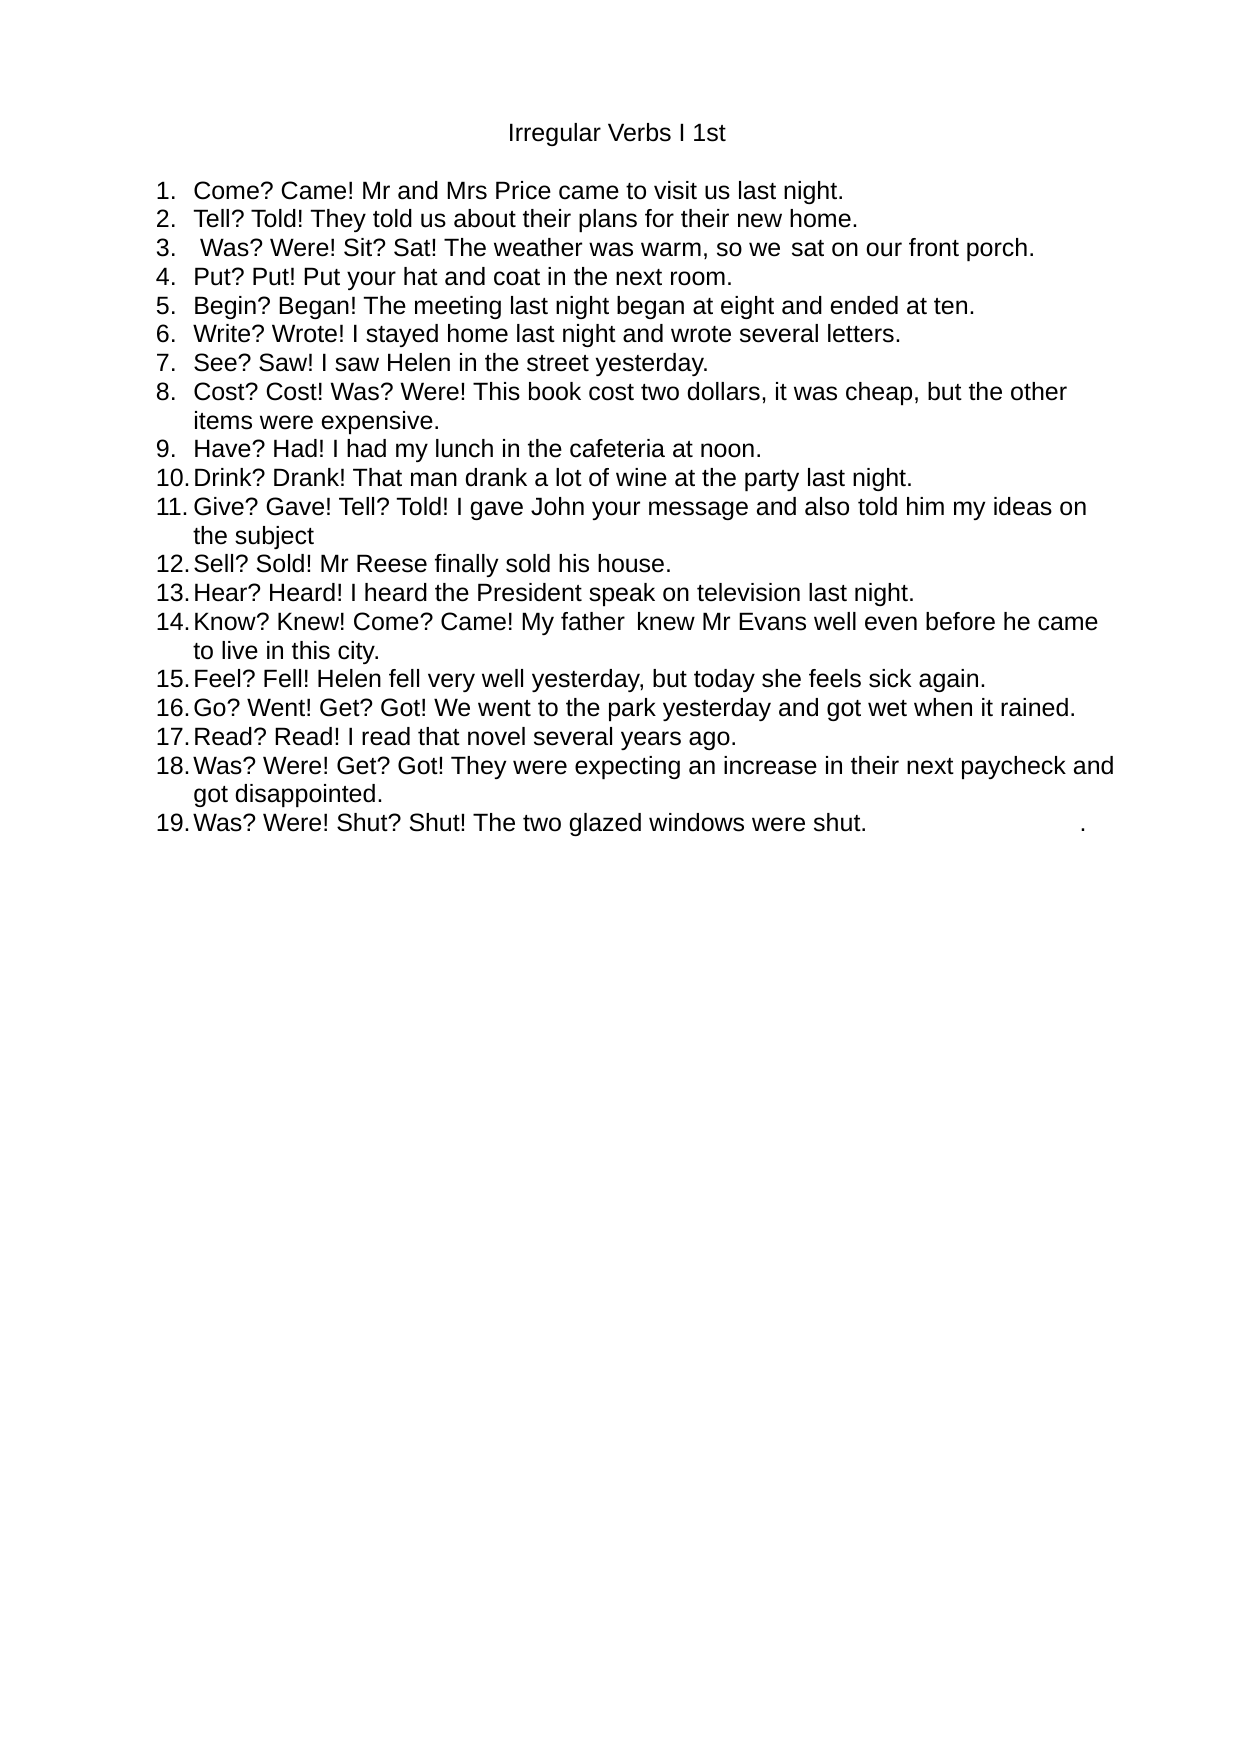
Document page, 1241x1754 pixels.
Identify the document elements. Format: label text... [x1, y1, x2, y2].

list Was? Were! Get? Got! They were expecting an increase in their next paycheck and got disappointed. [156, 751, 1122, 808]
list Give? Gave! Tell? Told! I gave John your message and also told him my ideas on the subject [156, 492, 1122, 549]
list Drink? Drank! That man drank a lot of wine at the party last night. [156, 463, 1122, 492]
list Sell? Sold! Mr Reese finally sold his house. [156, 549, 1122, 578]
list Cost? Cost! Was? Were! This book cost two dollars, it was cheap, but the other items were expensive. [156, 377, 1122, 434]
list Begin? Began! The meeting last night began at eight and ended at ten. [156, 291, 1122, 319]
list Write? Wrote! I stayed home last night and wrote several letters. [156, 319, 1122, 348]
list Was? Were! Sit? Sat! The weather was warm, so we sat on our front porch. [156, 233, 1122, 262]
list Hear? Heard! I heard the President speak on television last night. [156, 578, 1122, 607]
list Have? Had! I had my lunch in the cafeteria at noon. [156, 434, 1122, 463]
list Come? Came! Mr and Mrs Price came to visit us last night. [156, 176, 1122, 204]
list See? Saw! I saw Helen in the street yesterday. [156, 348, 1122, 377]
list Go? Went! Get? Got! We went to the park yesterday and got wet when it rained. [156, 693, 1122, 722]
list Read? Read! I read that novel several years ago. [156, 722, 1122, 751]
list Put? Put! Put your hat and coat in the next room. [156, 262, 1122, 291]
list Was? Were! Shut? Shut! The two glazed windows were shut. . [156, 808, 1122, 837]
list Tell? Told! They told us about their plans for their new home. [156, 204, 1122, 233]
list Know? Knew! Come? Came! My father knew Mr Evans well even before he came to live in this city. [156, 607, 1122, 664]
text Irregular Verbs I 1st [118, 118, 1122, 147]
list Feel? Fell! Helen fell very well yesterday, but today she feels sick again. [156, 664, 1122, 693]
